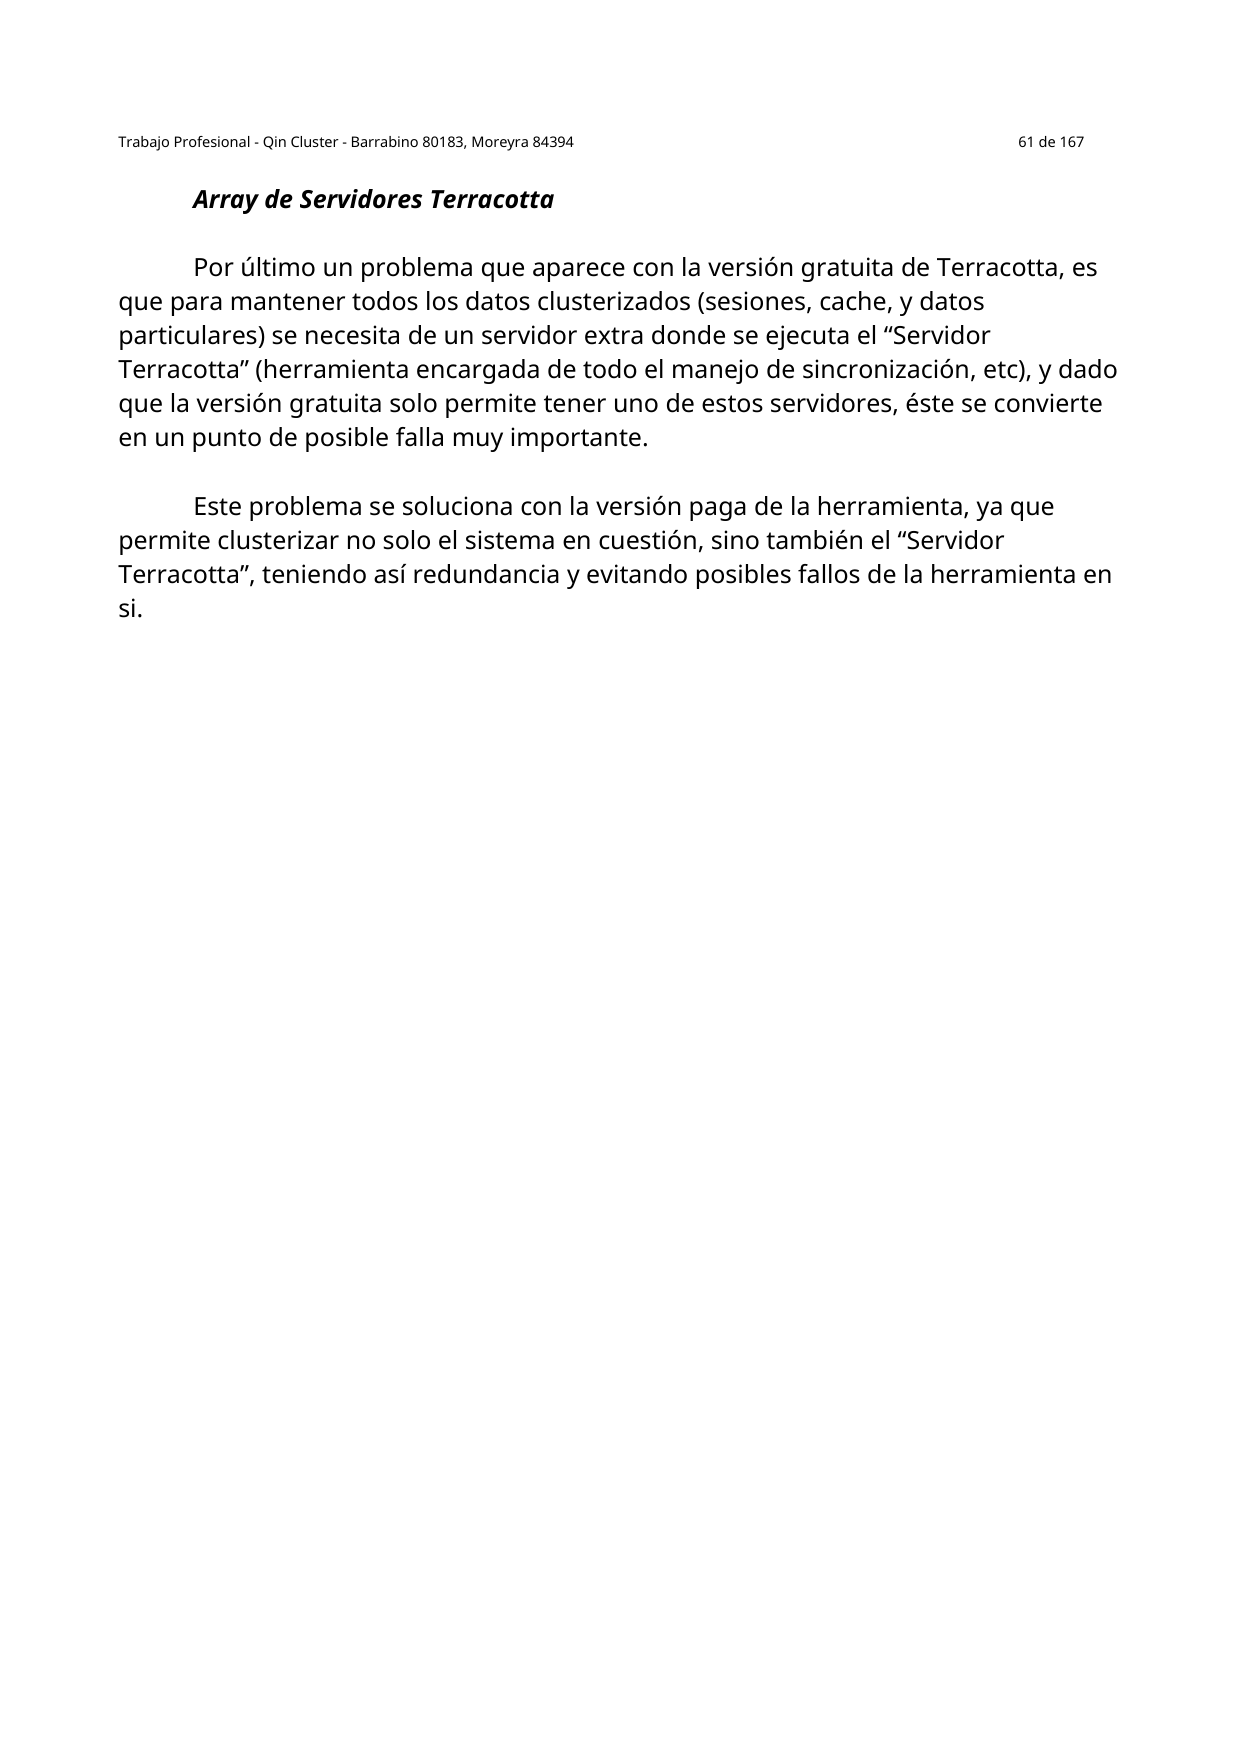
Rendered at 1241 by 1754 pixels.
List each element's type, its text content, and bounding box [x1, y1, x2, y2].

text Array de Servidores Terracotta [118, 182, 1122, 216]
text Por último un problema que aparece con la versión gratuita de Terracotta, es que para mantener todos los datos clusterizados (sesiones, cache, y datos particulares) se necesita de un servidor extra donde se ejecuta el “Servidor Terracotta” (herramienta encargada de todo el manejo de sincronización, etc), y dado que la versión gratuita solo permite tener uno de estos servidores, éste se convierte en un punto de posible falla muy importante. [118, 250, 1122, 454]
text Este problema se soluciona con la versión paga de la herramienta, ya que permite clusterizar no solo el sistema en cuestión, sino también el “Servidor Terracotta”, teniendo así redundancia y evitando posibles fallos de la herramienta en si. [118, 488, 1122, 624]
